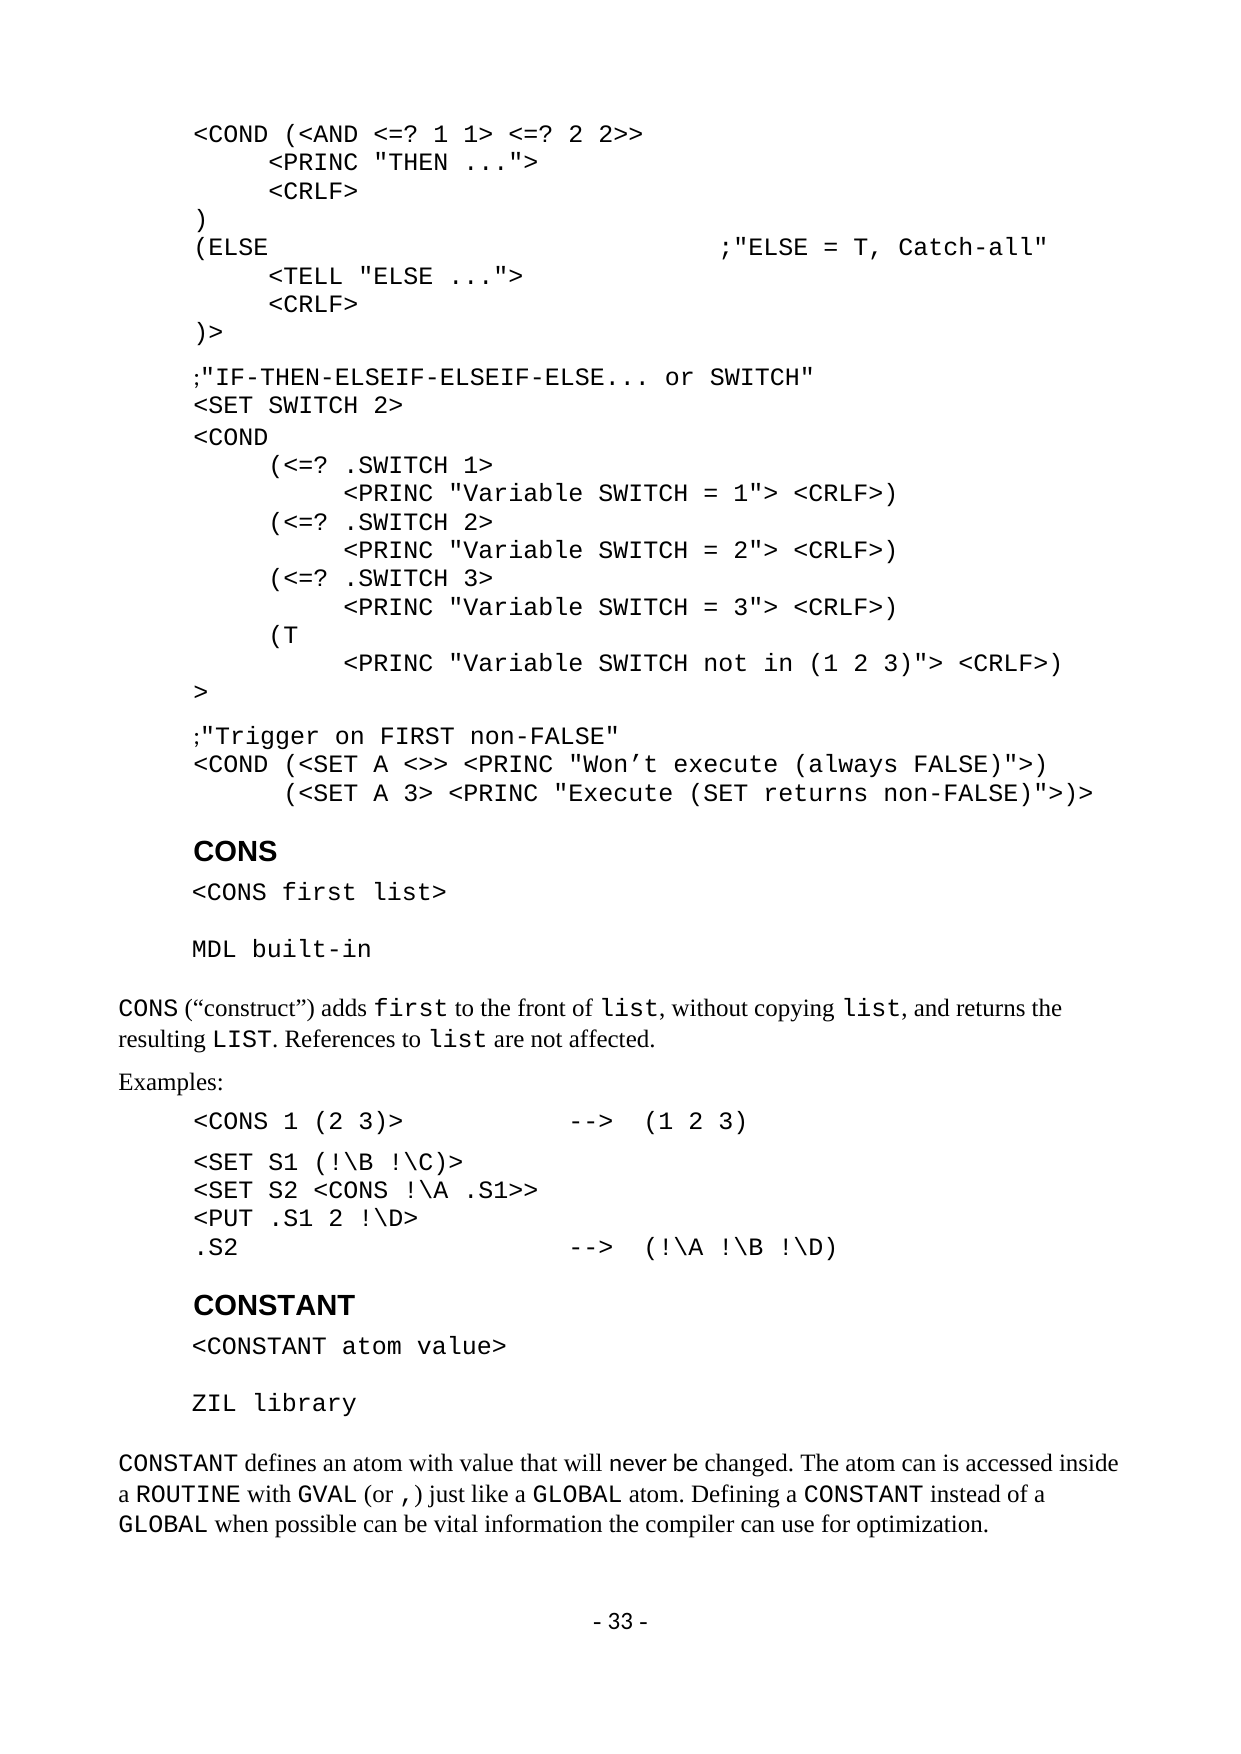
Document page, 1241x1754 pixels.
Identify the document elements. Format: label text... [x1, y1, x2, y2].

text <COND (<AND <=? 1 1> <=? 2 2>> <PRINC "THEN ..."> <CRLF> ) (ELSE ;"ELSE = T, Catch-all" <TELL "ELSE ..."> <CRLF> )> [118, 118, 1122, 348]
text <SET S1 (!\B !\C)> <SET S2 <CONS !\A .S1>> <PUT .S1 2 !\D> .S2 --> (!\A !\B !\D) [118, 1149, 1122, 1262]
text Examples: [118, 1067, 1122, 1096]
text CONS (“construct”) adds first to the front of list, without copying list, and returns the resulting LIST. References to list are not affected. [118, 993, 1122, 1054]
text <CONS 1 (2 3)> --> (1 2 3) [118, 1108, 1122, 1137]
subtitle CONS [118, 833, 1122, 867]
text CONSTANT defines an atom with value that will never be changed. The atom can is accessed inside a ROUTINE with GVAL (or ,) just like a GLOBAL atom. Defining a CONSTANT instead of a GLOBAL when possible can be vital information the compiler can use for optimization. [118, 1447, 1122, 1540]
text <CONS first list> [192, 879, 1122, 908]
text ;"Trigger on FIRST non-FALSE" <COND (<SET A <>> <PRINC "Won’t execute (always FALSE)">) (<SET A 3> <PRINC "Execute (SET returns non-FALSE)">)> [118, 720, 1122, 808]
subtitle CONSTANT [118, 1287, 1122, 1321]
text MDL built-in [192, 936, 1122, 964]
text <CONSTANT atom value> ZIL library [192, 1333, 1122, 1418]
text ;"IF-THEN-ELSEIF-ELSEIF-ELSE... or SWITCH" <SET SWITCH 2> <COND (<=? .SWITCH 1> <PRINC "Variable SWITCH = 1"> <CRLF>) (<=? .SWITCH 2> <PRINC "Variable SWITCH = 2"> <CRLF>) (<=? .SWITCH 3> <PRINC "Variable SWITCH = 3"> <CRLF>) (T <PRINC "Variable SWITCH not in (1 2 3)"> <CRLF>) > [118, 361, 1122, 708]
